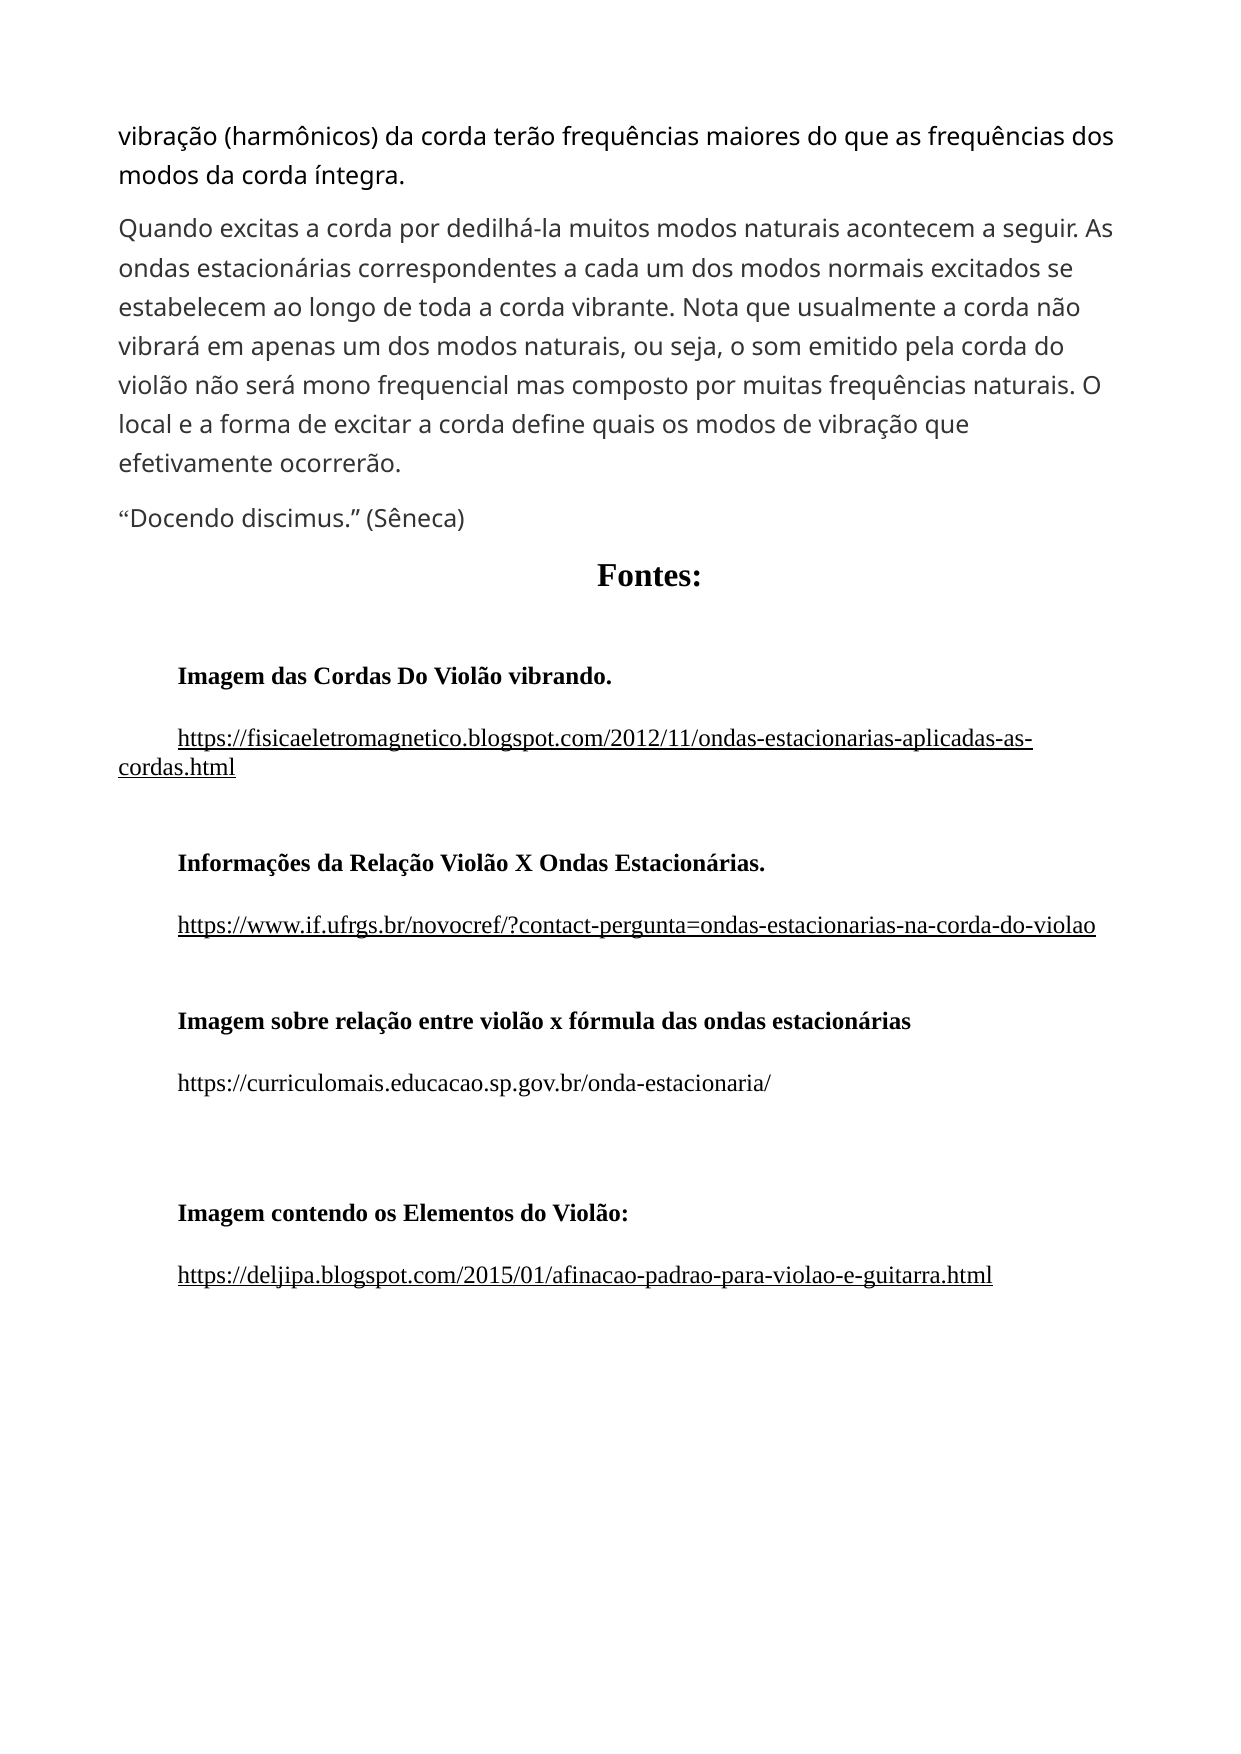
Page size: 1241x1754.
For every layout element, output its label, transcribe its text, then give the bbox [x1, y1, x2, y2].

text https://www.if.ufrgs.br/novocref/?contact-pergunta=ondas-estacionarias-na-corda-do-violao [118, 910, 1122, 939]
text vibração (harmônicos) da corda terão frequências maiores do que as frequências dos modos da corda íntegra. [118, 118, 1122, 191]
text Imagem contendo os Elementos do Violão: [118, 1198, 1122, 1226]
text Imagem sobre relação entre violão x fórmula das ondas estacionárias [118, 1006, 1122, 1035]
text https://fisicaeletromagnetico.blogspot.com/2012/11/ondas-estacionarias-aplicadas-as-cordas.html [118, 723, 1122, 781]
text Imagem das Cordas Do Violão vibrando. [118, 661, 1122, 690]
text https://curriculomais.educacao.sp.gov.br/onda-estacionaria/ [118, 1068, 1122, 1097]
text Informações da Relação Violão X Ondas Estacionárias. [118, 848, 1122, 877]
text https://deljipa.blogspot.com/2015/01/afinacao-padrao-para-violao-e-guitarra.html [118, 1260, 1122, 1289]
text Fontes: [118, 556, 1122, 594]
text “Docendo discimus.” (Sêneca) [118, 501, 1122, 535]
text Quando excitas a corda por dedilhá-la muitos modos naturais acontecem a seguir. As ondas estacionárias correspondentes a cada um dos modos normais excitados se estabelecem ao longo de toda a corda vibrante. Nota que usualmente a corda não vibrará em apenas um dos modos naturais, ou seja, o som emitido pela corda do violão não será mono frequencial mas composto por muitas frequências naturais. O local e a forma de excitar a corda define quais os modos de vibração que efetivamente ocorrerão. [118, 211, 1122, 480]
